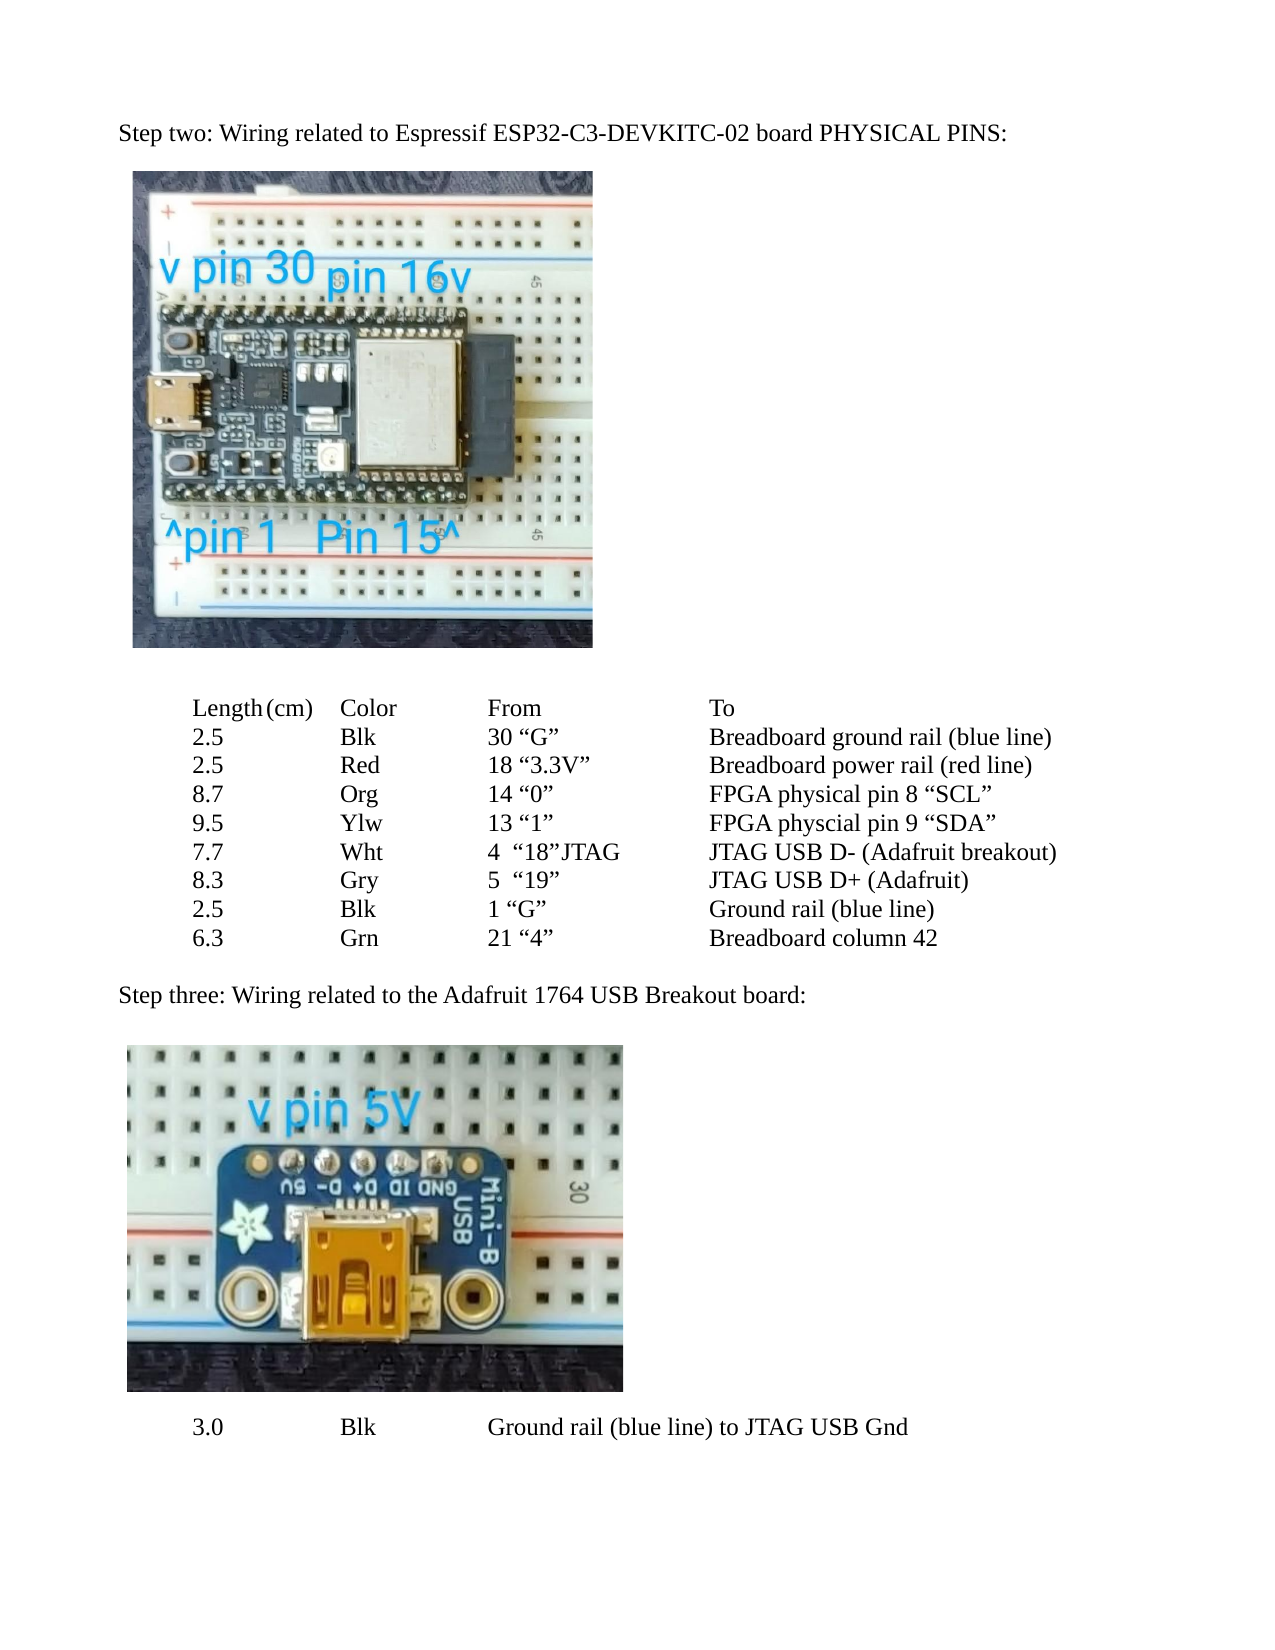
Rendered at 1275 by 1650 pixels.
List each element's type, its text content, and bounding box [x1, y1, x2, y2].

text 8.3 Gry 5 “19” JTAG USB D+ (Adafruit) [118, 866, 1157, 894]
text Length (cm) Color From To [118, 693, 1157, 722]
text 2.5 Red 18 “3.3V” Breadboard power rail (red line) [118, 751, 1157, 779]
text 2.5 Blk 1 “G” Ground rail (blue line) [118, 894, 1157, 923]
picture [127, 1045, 624, 1392]
picture [132, 171, 593, 648]
text 2.5 Blk 30 “G” Breadboard ground rail (blue line) [118, 722, 1157, 751]
text 9.5 Ylw 13 “1” FPGA physcial pin 9 “SDA” [118, 808, 1157, 837]
text 7.7 Wht 4 “18” JTAG JTAG USB D- (Adafruit breakout) [118, 837, 1157, 866]
text 8.7 Org 14 “0” FPGA physical pin 8 “SCL” [118, 779, 1157, 808]
text 6.3 Grn 21 “4” Breadboard column 42 [118, 923, 1157, 952]
text Step three: Wiring related to the Adafruit 1764 USB Breakout board: [118, 981, 1157, 1009]
text Step two: Wiring related to Espressif ESP32-C3-DEVKITC-02 board PHYSICAL PINS: [118, 118, 1157, 147]
text 3.0 Blk Ground rail (blue line) to JTAG USB Gnd [118, 1412, 1157, 1441]
